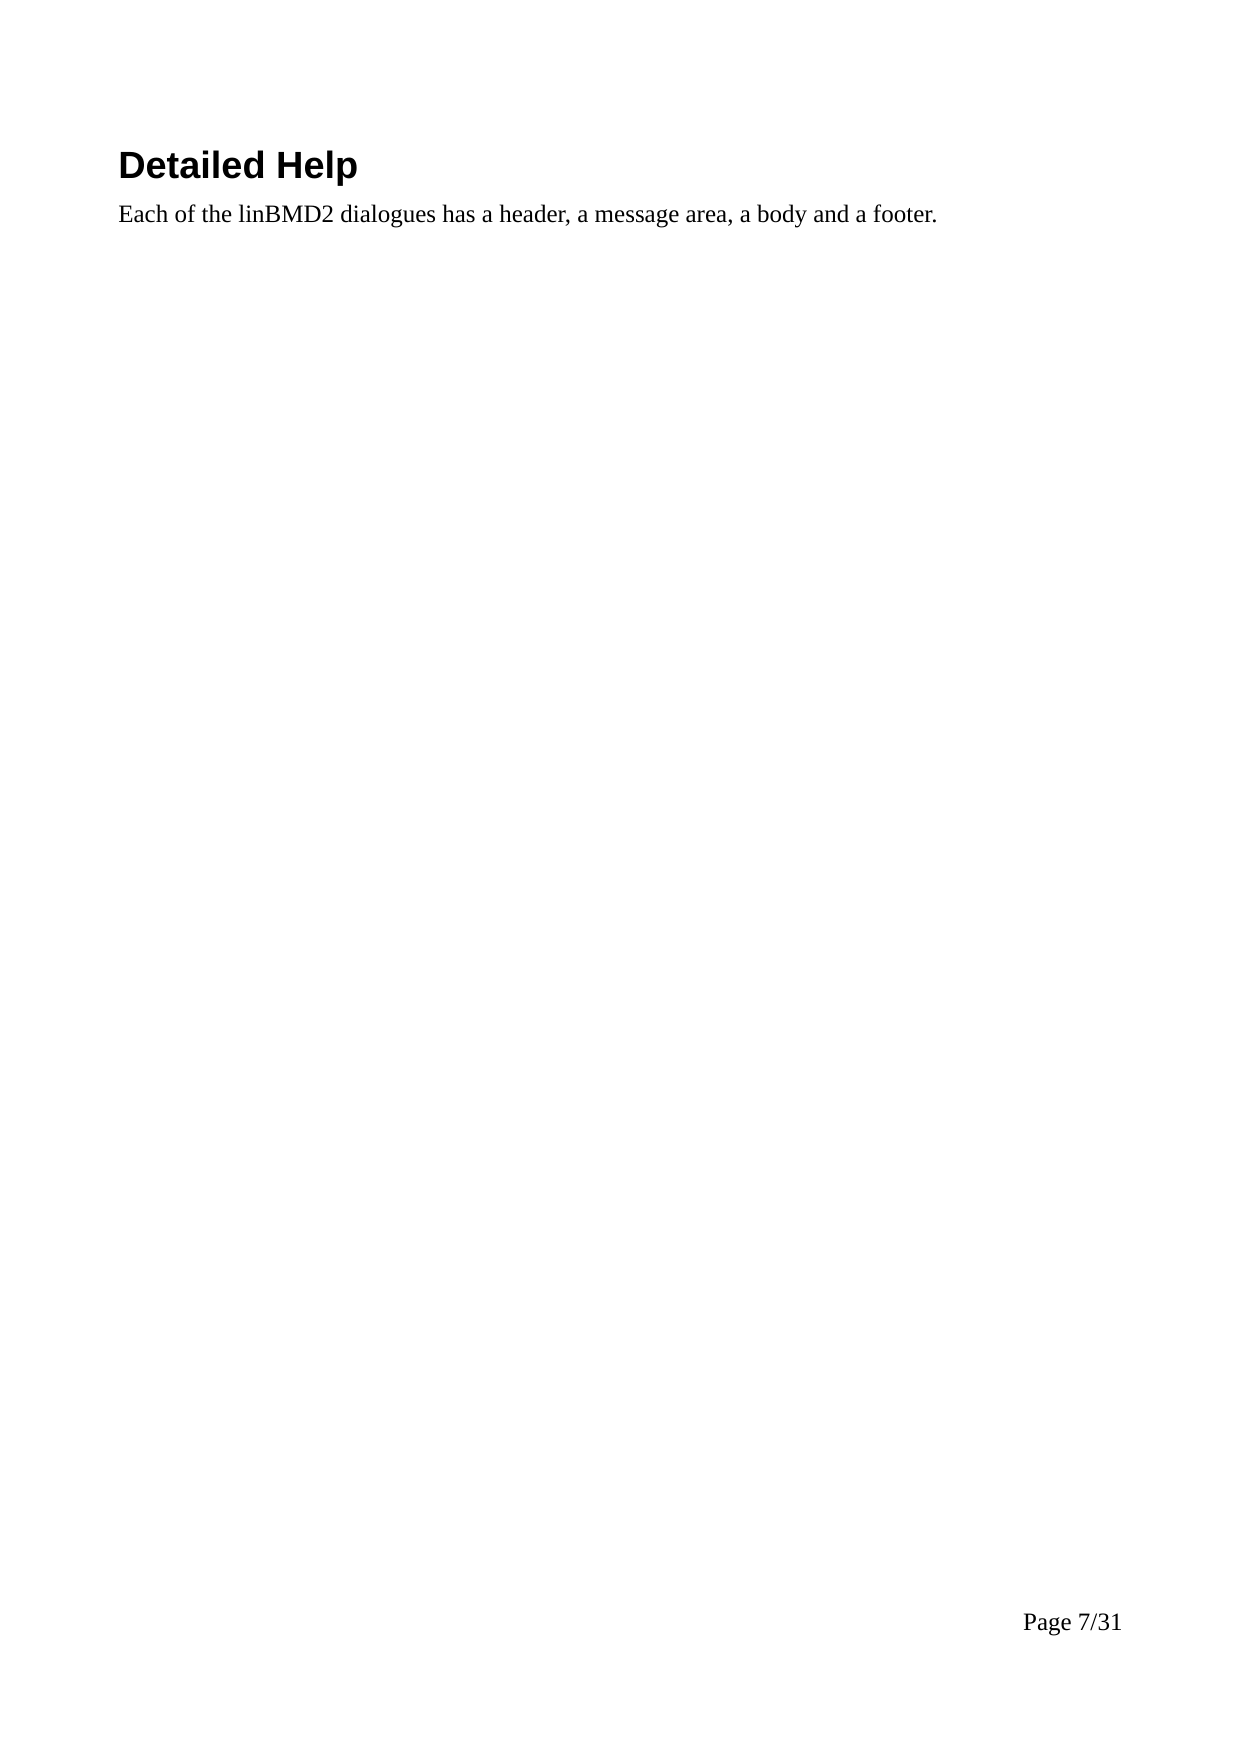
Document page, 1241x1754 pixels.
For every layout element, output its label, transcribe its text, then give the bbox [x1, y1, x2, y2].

text Each of the linBMD2 dialogues has a header, a message area, a body and a footer. [118, 199, 1122, 228]
subtitle Detailed Help [118, 143, 1122, 187]
